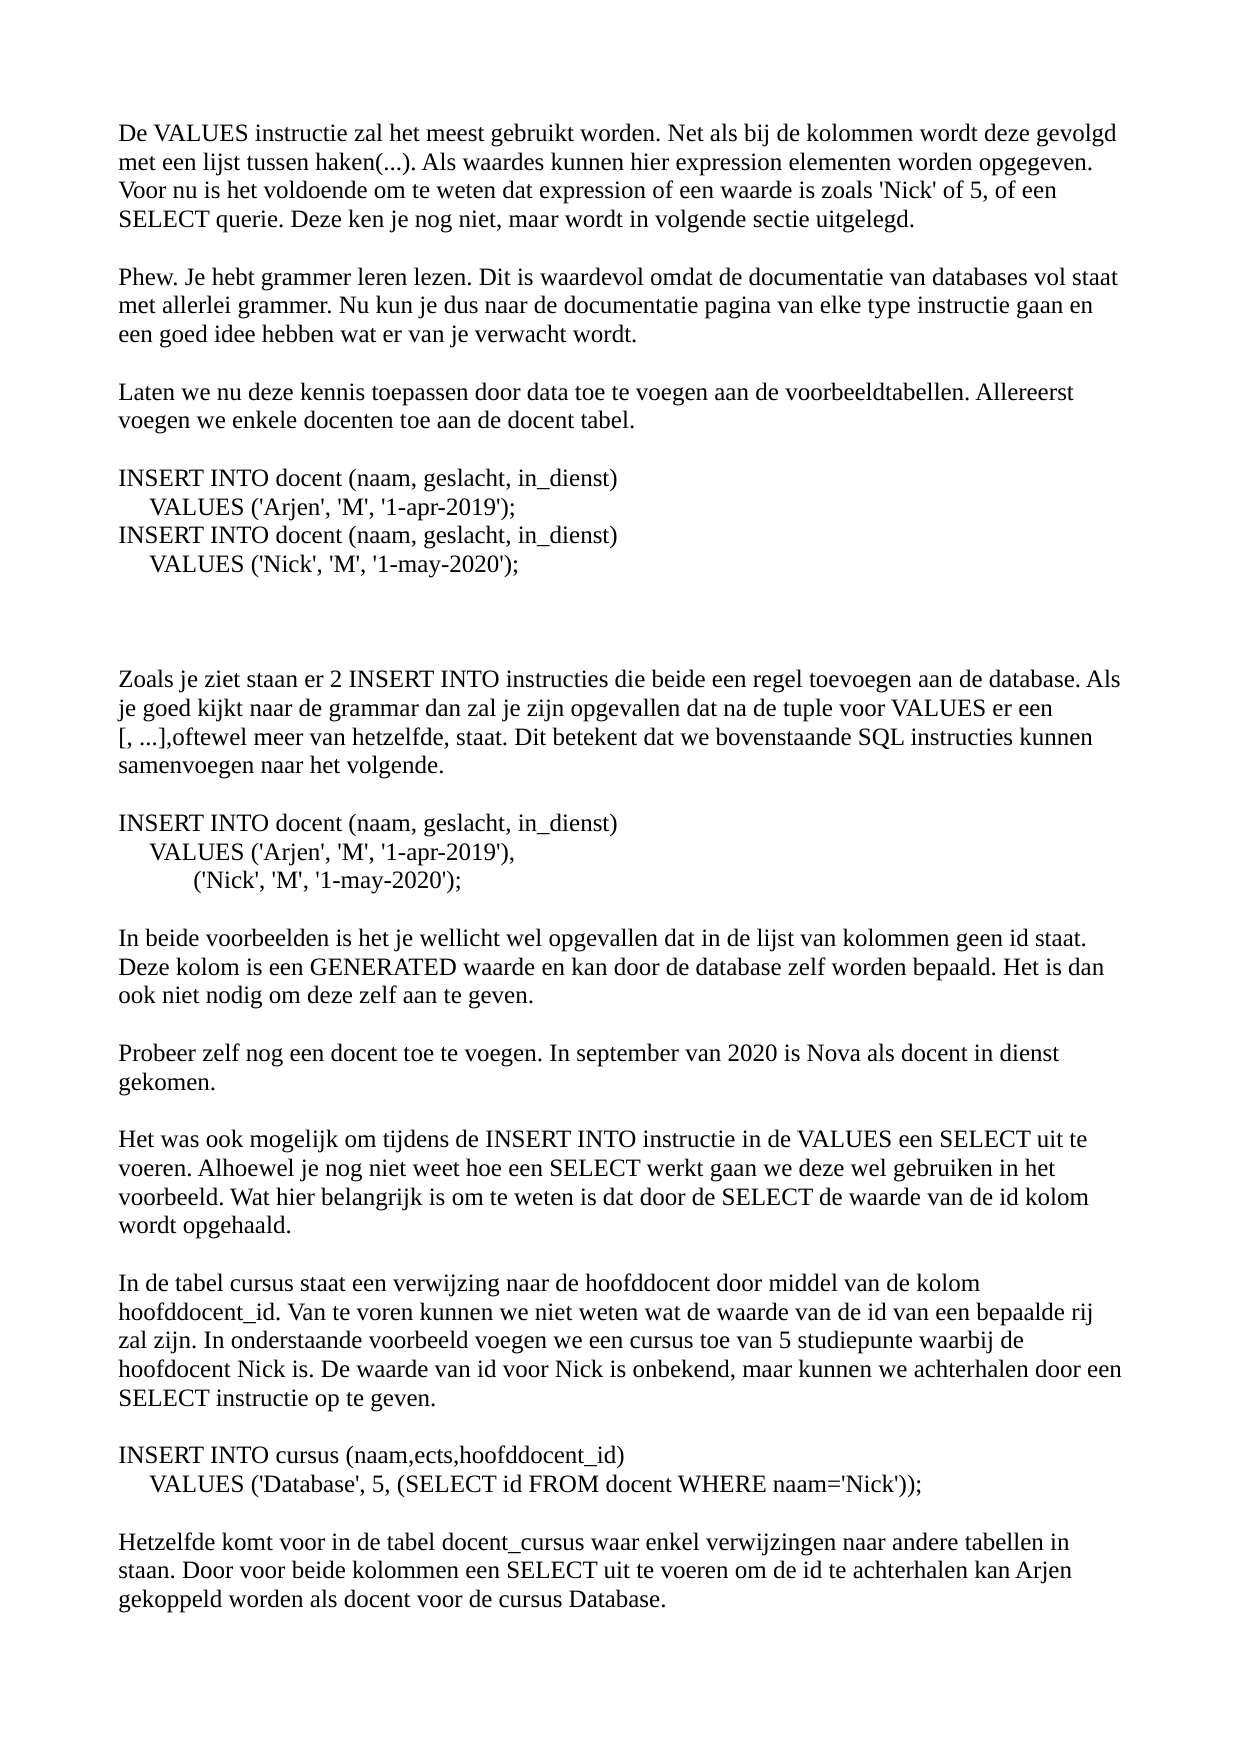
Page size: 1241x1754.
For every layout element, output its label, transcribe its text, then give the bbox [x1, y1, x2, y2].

text Zoals je ziet staan er 2 INSERT INTO instructies die beide een regel toevoegen aan de database. Als je goed kijkt naar de grammar dan zal je zijn opgevallen dat na de tuple voor VALUES er een [118, 664, 1122, 722]
text VALUES ('Nick', 'M', '1-may-2020'); [118, 549, 1122, 578]
text INSERT INTO docent (naam, geslacht, in_dienst) [118, 521, 1122, 549]
text Hetzelfde komt voor in de tabel docent_cursus waar enkel verwijzingen naar andere tabellen in staan. Door voor beide kolommen een SELECT uit te voeren om de id te achterhalen kan Arjen gekoppeld worden als docent voor de cursus Database. [118, 1527, 1122, 1613]
text INSERT INTO docent (naam, geslacht, in_dienst) [118, 463, 1122, 492]
text Laten we nu deze kennis toepassen door data toe te voegen aan de voorbeeldtabellen. Allereerst voegen we enkele docenten toe aan de docent tabel. [118, 377, 1122, 434]
text Phew. Je hebt grammer leren lezen. Dit is waardevol omdat de documentatie van databases vol staat met allerlei grammer. Nu kun je dus naar de documentatie pagina van elke type instructie gaan en een goed idee hebben wat er van je verwacht wordt. [118, 262, 1122, 348]
text VALUES ('Database', 5, (SELECT id FROM docent WHERE naam='Nick')); [118, 1469, 1122, 1498]
text In de tabel cursus staat een verwijzing naar de hoofddocent door middel van de kolom hoofddocent_id. Van te voren kunnen we niet weten wat de waarde van de id van een bepaalde rij zal zijn. In onderstaande voorbeeld voegen we een cursus toe van 5 studiepunte waarbij de hoofdocent Nick is. De waarde van id voor Nick is onbekend, maar kunnen we achterhalen door een SELECT instructie op te geven. [118, 1268, 1122, 1412]
text De VALUES instructie zal het meest gebruikt worden. Net als bij de kolommen wordt deze gevolgd met een lijst tussen haken(...). Als waardes kunnen hier expression elementen worden opgegeven. Voor nu is het voldoende om te weten dat expression of een waarde is zoals 'Nick' of 5, of een SELECT querie. Deze ken je nog niet, maar wordt in volgende sectie uitgelegd. [118, 118, 1122, 233]
text Het was ook mogelijk om tijdens de INSERT INTO instructie in de VALUES een SELECT uit te voeren. Alhoewel je nog niet weet hoe een SELECT werkt gaan we deze wel gebruiken in het voorbeeld. Wat hier belangrijk is om te weten is dat door de SELECT de waarde van de id kolom wordt opgehaald. [118, 1124, 1122, 1239]
text VALUES ('Arjen', 'M', '1-apr-2019'); [118, 492, 1122, 521]
text INSERT INTO cursus (naam,ects,hoofddocent_id) [118, 1441, 1122, 1469]
text In beide voorbeelden is het je wellicht wel opgevallen dat in de lijst van kolommen geen id staat. Deze kolom is een GENERATED waarde en kan door de database zelf worden bepaald. Het is dan ook niet nodig om deze zelf aan te geven. [118, 923, 1122, 1009]
text [, ...],oftewel meer van hetzelfde, staat. Dit betekent dat we bovenstaande SQL instructies kunnen samenvoegen naar het volgende. [118, 722, 1122, 779]
text INSERT INTO docent (naam, geslacht, in_dienst) [118, 808, 1122, 837]
text Probeer zelf nog een docent toe te voegen. In september van 2020 is Nova als docent in dienst gekomen. [118, 1038, 1122, 1096]
text VALUES ('Arjen', 'M', '1-apr-2019'), [118, 837, 1122, 866]
text ('Nick', 'M', '1-may-2020'); [118, 866, 1122, 894]
